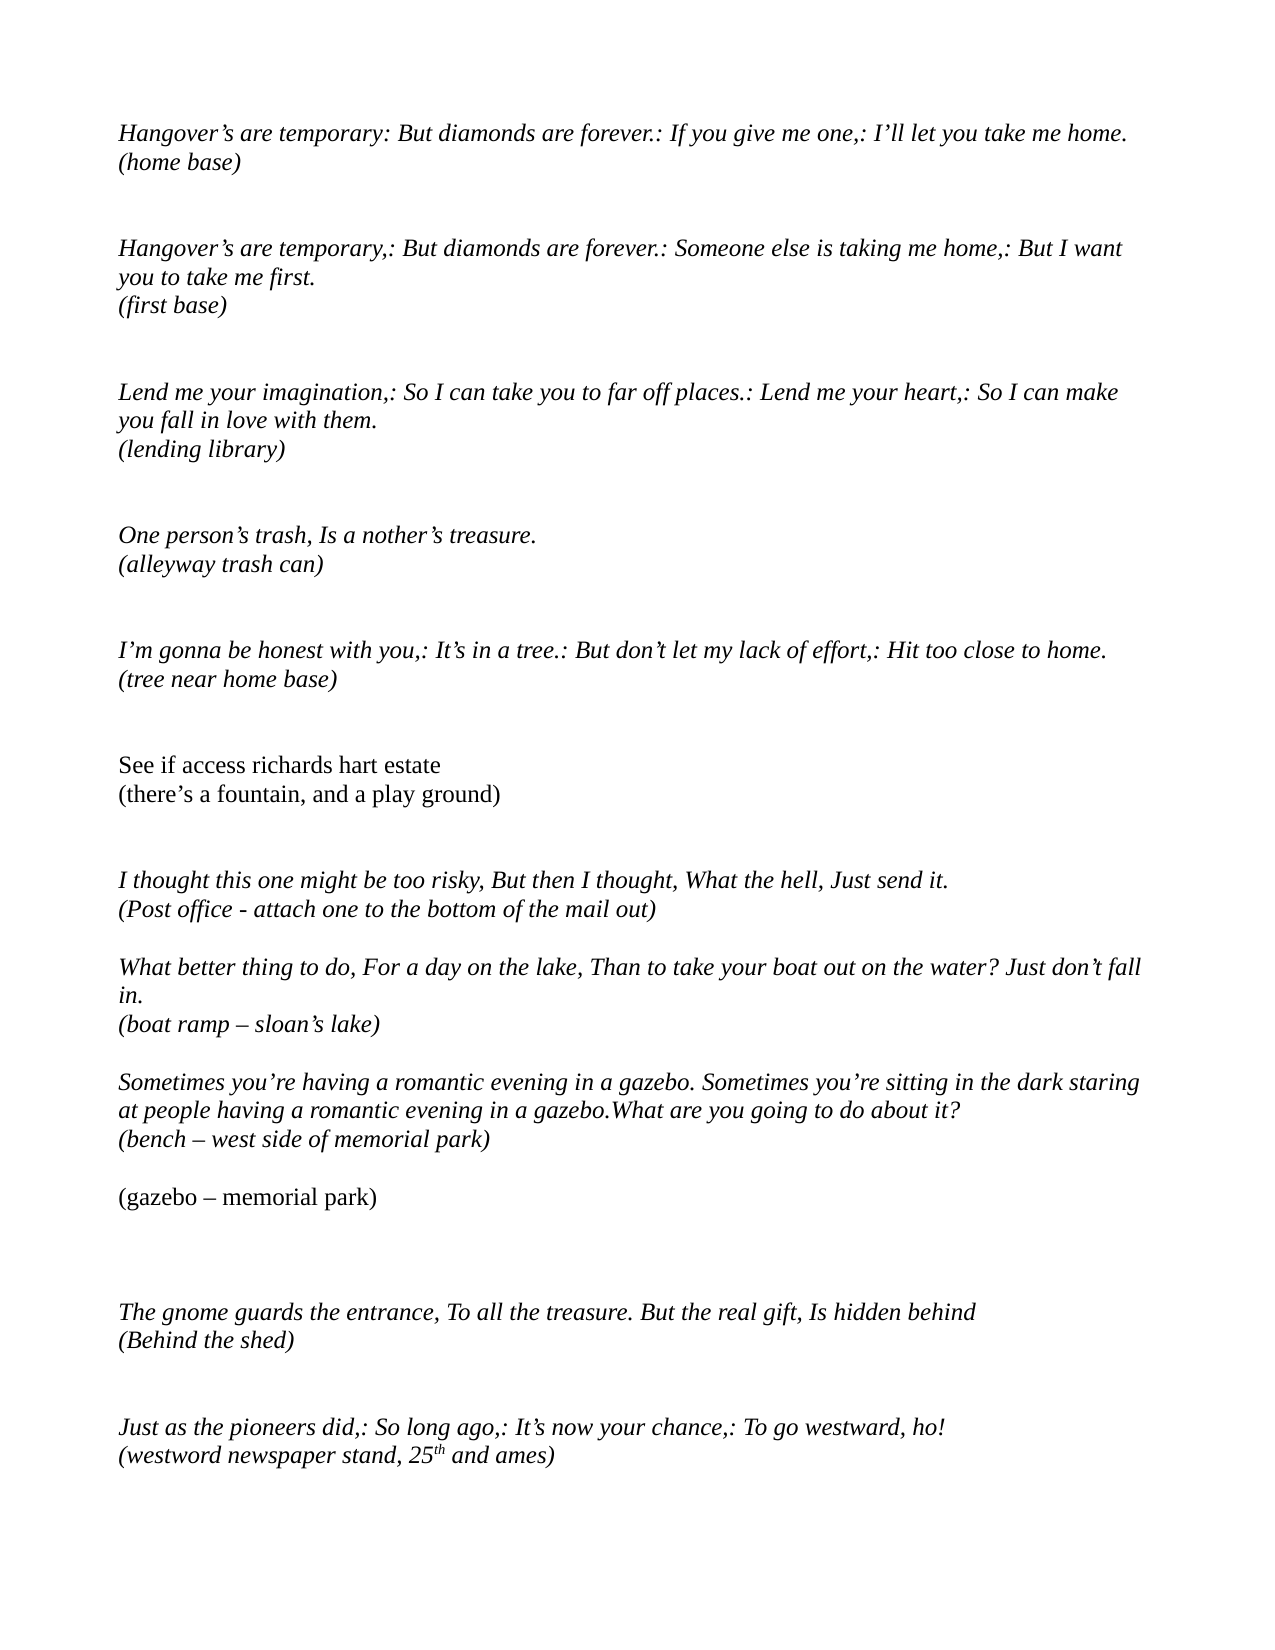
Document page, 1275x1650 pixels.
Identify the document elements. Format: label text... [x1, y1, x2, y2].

text Just as the pioneers did,: So long ago,: It’s now your chance,: To go westward, ho! [118, 1412, 1157, 1441]
text Hangover’s are temporary: But diamonds are forever.: If you give me one,: I’ll let you take me home. [118, 118, 1157, 147]
text (lending library) [118, 434, 1157, 463]
text (home base) [118, 147, 1157, 176]
text See if access richards hart estate [118, 751, 1157, 779]
text (alleyway trash can) [118, 549, 1157, 578]
text I’m gonna be honest with you,: It’s in a tree.: But don’t let my lack of effort,: Hit too close to home. [118, 636, 1157, 664]
text Lend me your imagination,: So I can take you to far off places.: Lend me your heart,: So I can make you fall in love with them. [118, 377, 1157, 434]
text (Post office - attach one to the bottom of the mail out) [118, 894, 1157, 923]
text Sometimes you’re having a romantic evening in a gazebo. Sometimes you’re sitting in the dark staring at people having a romantic evening in a gazebo.What are you going to do about it? [118, 1067, 1157, 1124]
text (bench – west side of memorial park) [118, 1124, 1157, 1153]
text (Behind the shed) [118, 1326, 1157, 1354]
text (westword newspaper stand, 25th and ames) [118, 1441, 1157, 1469]
text Hangover’s are temporary,: But diamonds are forever.: Someone else is taking me home,: But I want you to take me first. [118, 233, 1157, 291]
text I thought this one might be too risky, But then I thought, What the hell, Just send it. [118, 866, 1157, 894]
text One person’s trash, Is a nother’s treasure. [118, 521, 1157, 549]
text What better thing to do, For a day on the lake, Than to take your boat out on the water? Just don’t fall in. [118, 952, 1157, 1009]
text (first base) [118, 291, 1157, 319]
text The gnome guards the entrance, To all the treasure. But the real gift, Is hidden behind [118, 1297, 1157, 1326]
text (there’s a fountain, and a play ground) [118, 779, 1157, 808]
text (boat ramp – sloan’s lake) [118, 1009, 1157, 1038]
text (tree near home base) [118, 664, 1157, 693]
text (gazebo – memorial park) [118, 1182, 1157, 1211]
